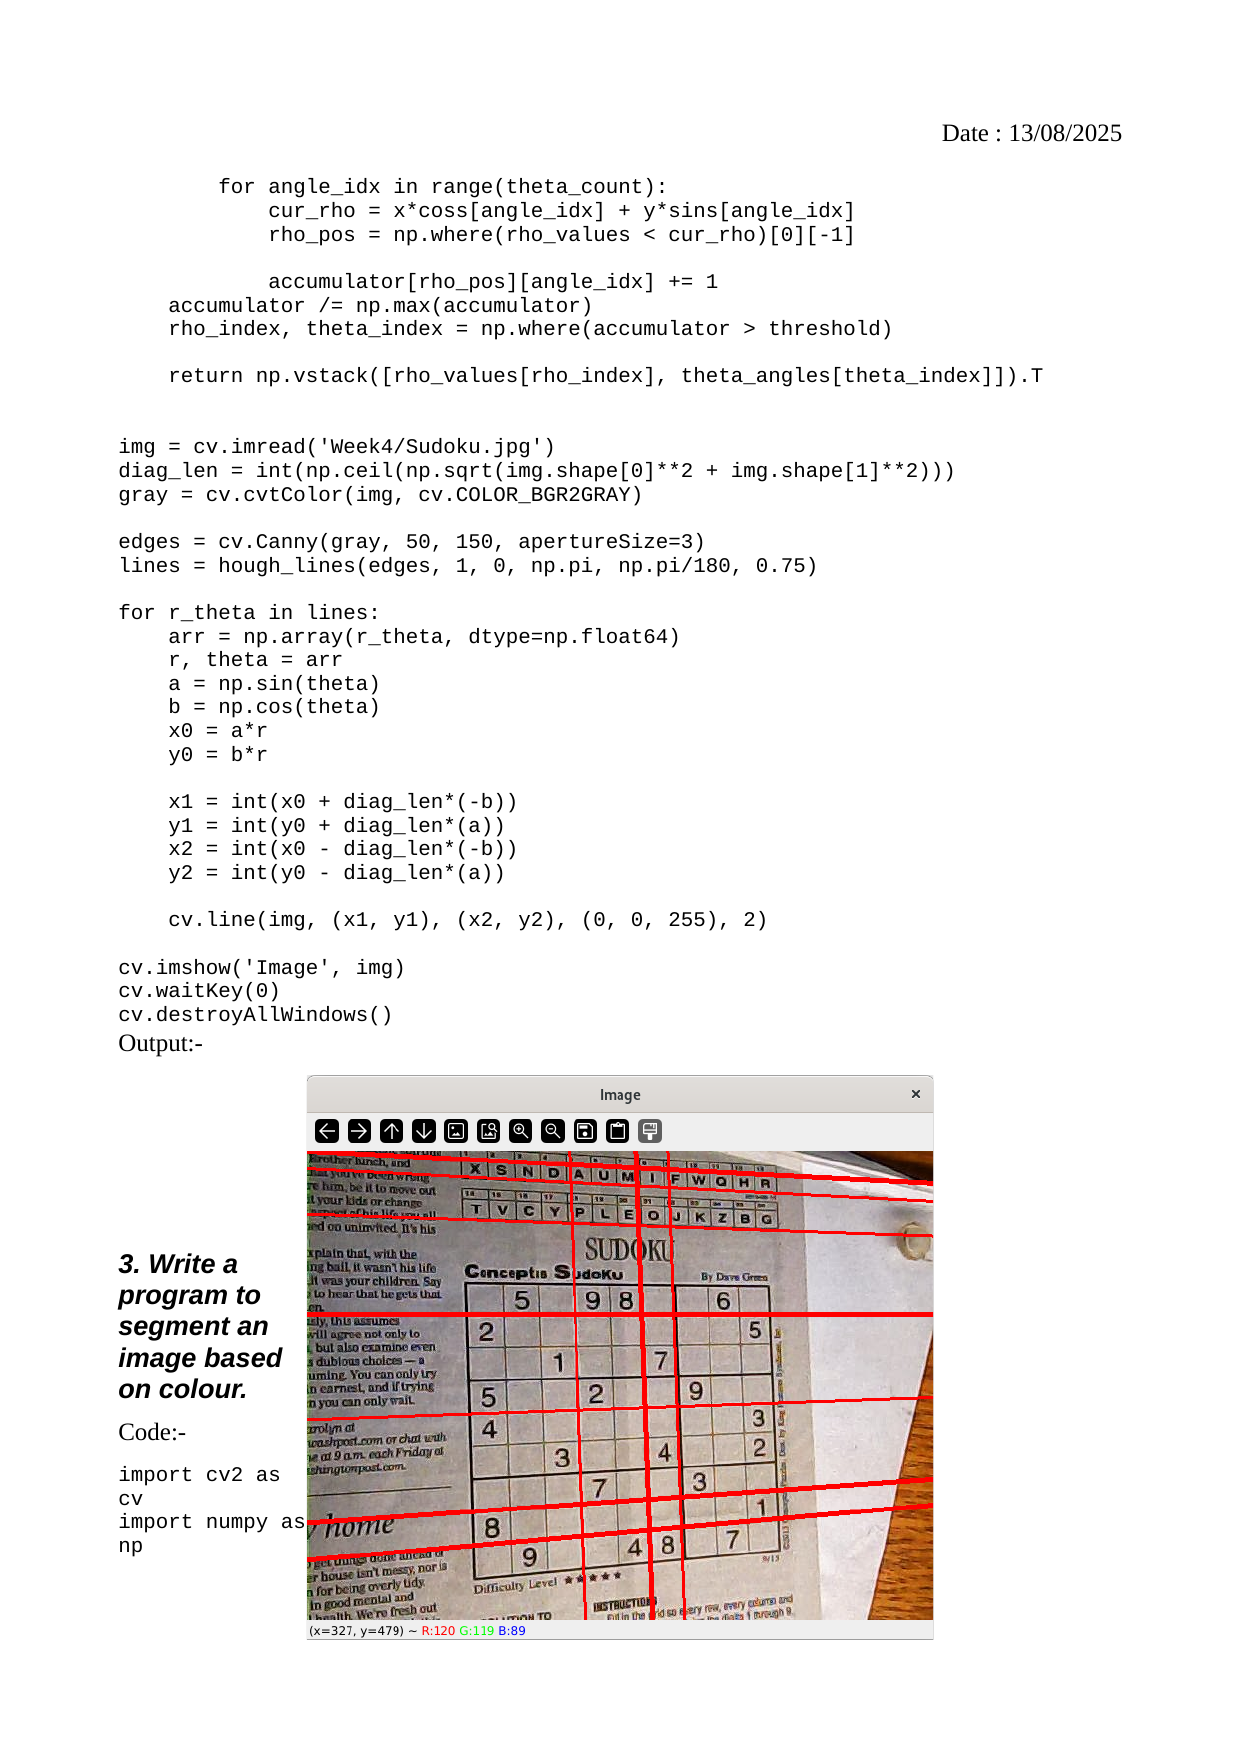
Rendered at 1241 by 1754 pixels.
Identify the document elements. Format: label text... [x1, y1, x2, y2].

text Code:- [118, 1417, 306, 1445]
text x0 = a*r [118, 720, 1122, 744]
text a = np.sin(theta) [118, 673, 1122, 697]
text Output:- [118, 1028, 1122, 1056]
text y2 = int(y0 - diag_len*(a)) [118, 862, 1122, 886]
text cv.imshow('Image', img) [118, 957, 1122, 980]
text import numpy as np [118, 1511, 306, 1559]
text import cv2 as cv [118, 1464, 306, 1511]
text for angle_idx in range(theta_count): [118, 176, 1122, 200]
text y1 = int(y0 + diag_len*(a)) [118, 815, 1122, 838]
text img = cv.imread('Week4/Sudoku.jpg') [118, 436, 1122, 460]
text [934, 1511, 1122, 1559]
text [934, 1417, 1122, 1445]
text [934, 1464, 1122, 1511]
text x1 = int(x0 + diag_len*(-b)) [118, 791, 1122, 815]
text gray = cv.cvtColor(img, cv.COLOR_BGR2GRAY) [118, 484, 1122, 507]
text arr = np.array(r_theta, dtype=np.float64) [118, 626, 1122, 649]
text cv.line(img, (x1, y1), (x2, y2), (0, 0, 255), 2) [118, 909, 1122, 933]
text diag_len = int(np.ceil(np.sqrt(img.shape[0]**2 + img.shape[1]**2))) [118, 460, 1122, 484]
subtitle 3. Write a program to segment an image based on colour. [118, 1248, 306, 1404]
text rho_index, theta_index = np.where(accumulator > threshold) [118, 318, 1122, 342]
subtitle [934, 1248, 1122, 1404]
text rho_pos = np.where(rho_values < cur_rho)[0][-1] [118, 224, 1122, 247]
text edges = cv.Canny(gray, 50, 150, apertureSize=3) [118, 531, 1122, 555]
text return np.vstack([rho_values[rho_index], theta_angles[theta_index]]).T [118, 366, 1122, 389]
text b = np.cos(theta) [118, 697, 1122, 720]
text y0 = b*r [118, 744, 1122, 767]
text lines = hough_lines(edges, 1, 0, np.pi, np.pi/180, 0.75) [118, 555, 1122, 578]
text cur_rho = x*coss[angle_idx] + y*sins[angle_idx] [118, 200, 1122, 224]
text x2 = int(x0 - diag_len*(-b)) [118, 838, 1122, 862]
text for r_theta in lines: [118, 602, 1122, 626]
text r, theta = arr [118, 649, 1122, 673]
picture [306, 1075, 934, 1640]
text accumulator[rho_pos][angle_idx] += 1 [118, 271, 1122, 294]
text cv.destroyAllWindows() [118, 1004, 1122, 1028]
text accumulator /= np.max(accumulator) [118, 294, 1122, 318]
text cv.waitKey(0) [118, 980, 1122, 1004]
